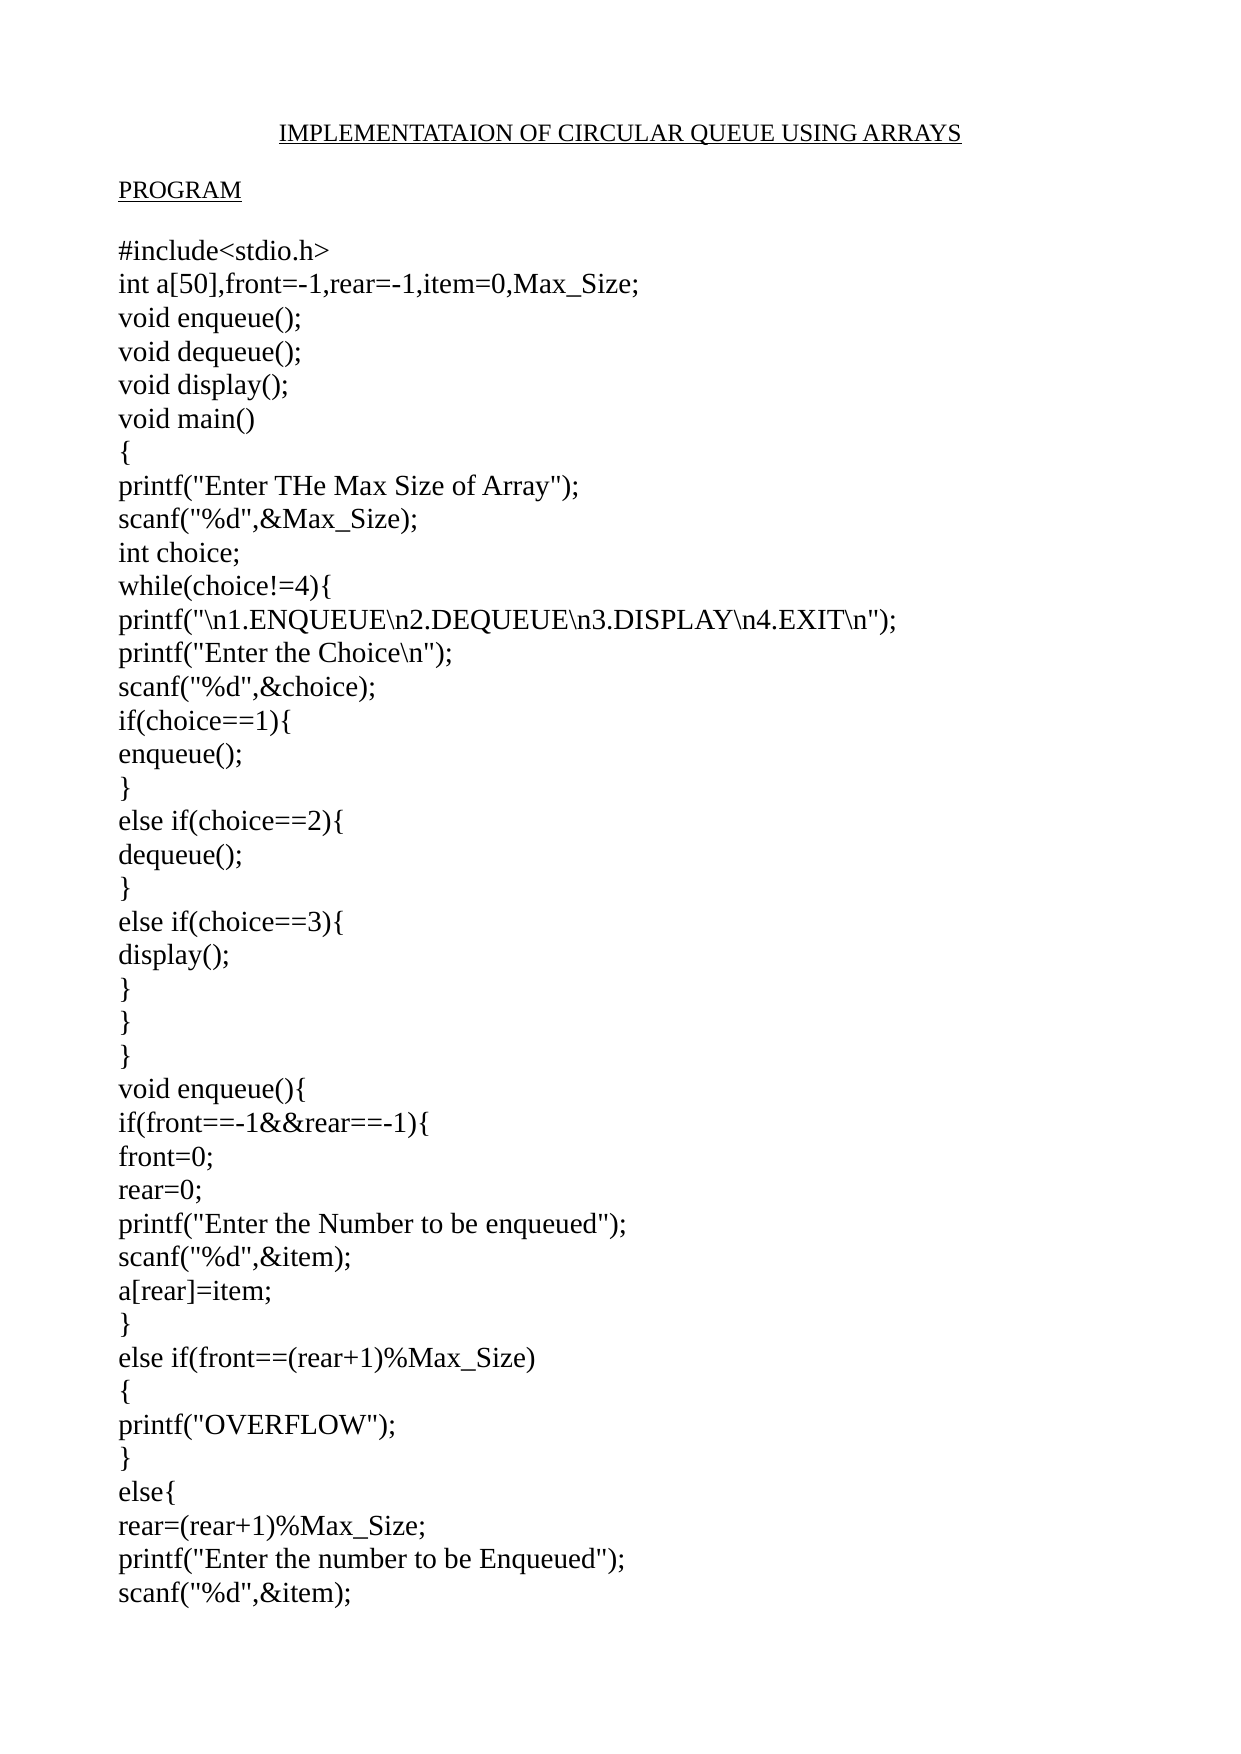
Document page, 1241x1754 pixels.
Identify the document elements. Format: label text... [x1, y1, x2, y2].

text } [118, 1004, 1122, 1038]
text int a[50],front=-1,rear=-1,item=0,Max_Size; [118, 267, 1122, 300]
text } [118, 1441, 1122, 1474]
text #include<stdio.h> [118, 233, 1122, 267]
text printf("Enter the number to be Enqueued"); [118, 1541, 1122, 1575]
text printf("Enter THe Max Size of Array"); [118, 468, 1122, 501]
text else if(front==(rear+1)%Max_Size) [118, 1340, 1122, 1373]
text printf("\n1.ENQUEUE\n2.DEQUEUE\n3.DISPLAY\n4.EXIT\n"); [118, 602, 1122, 636]
text } [118, 770, 1122, 803]
text else if(choice==2){ [118, 803, 1122, 837]
text printf("OVERFLOW"); [118, 1407, 1122, 1441]
text scanf("%d",&item); [118, 1575, 1122, 1608]
text } [118, 870, 1122, 904]
text else if(choice==3){ [118, 904, 1122, 937]
text IMPLEMENTATAION OF CIRCULAR QUEUE USING ARRAYS [118, 118, 1122, 147]
text dequeue(); [118, 837, 1122, 870]
text rear=(rear+1)%Max_Size; [118, 1508, 1122, 1541]
text scanf("%d",&choice); [118, 669, 1122, 703]
text if(front==-1&&rear==-1){ [118, 1105, 1122, 1139]
text a[rear]=item; [118, 1273, 1122, 1306]
text } [118, 1038, 1122, 1072]
text printf("Enter the Choice\n"); [118, 636, 1122, 669]
text void enqueue(); [118, 300, 1122, 334]
text scanf("%d",&item); [118, 1239, 1122, 1273]
text void dequeue(); [118, 334, 1122, 367]
text void enqueue(){ [118, 1072, 1122, 1105]
text printf("Enter the Number to be enqueued"); [118, 1206, 1122, 1239]
text scanf("%d",&Max_Size); [118, 501, 1122, 535]
text while(choice!=4){ [118, 568, 1122, 602]
text { [118, 1373, 1122, 1407]
text enqueue(); [118, 736, 1122, 770]
text void main() [118, 401, 1122, 434]
text void display(); [118, 367, 1122, 401]
text PROGRAM [118, 176, 1122, 204]
text rear=0; [118, 1172, 1122, 1206]
text } [118, 1306, 1122, 1340]
text } [118, 971, 1122, 1004]
text if(choice==1){ [118, 703, 1122, 736]
text front=0; [118, 1139, 1122, 1172]
text display(); [118, 937, 1122, 971]
text int choice; [118, 535, 1122, 568]
text else{ [118, 1474, 1122, 1508]
text { [118, 434, 1122, 468]
